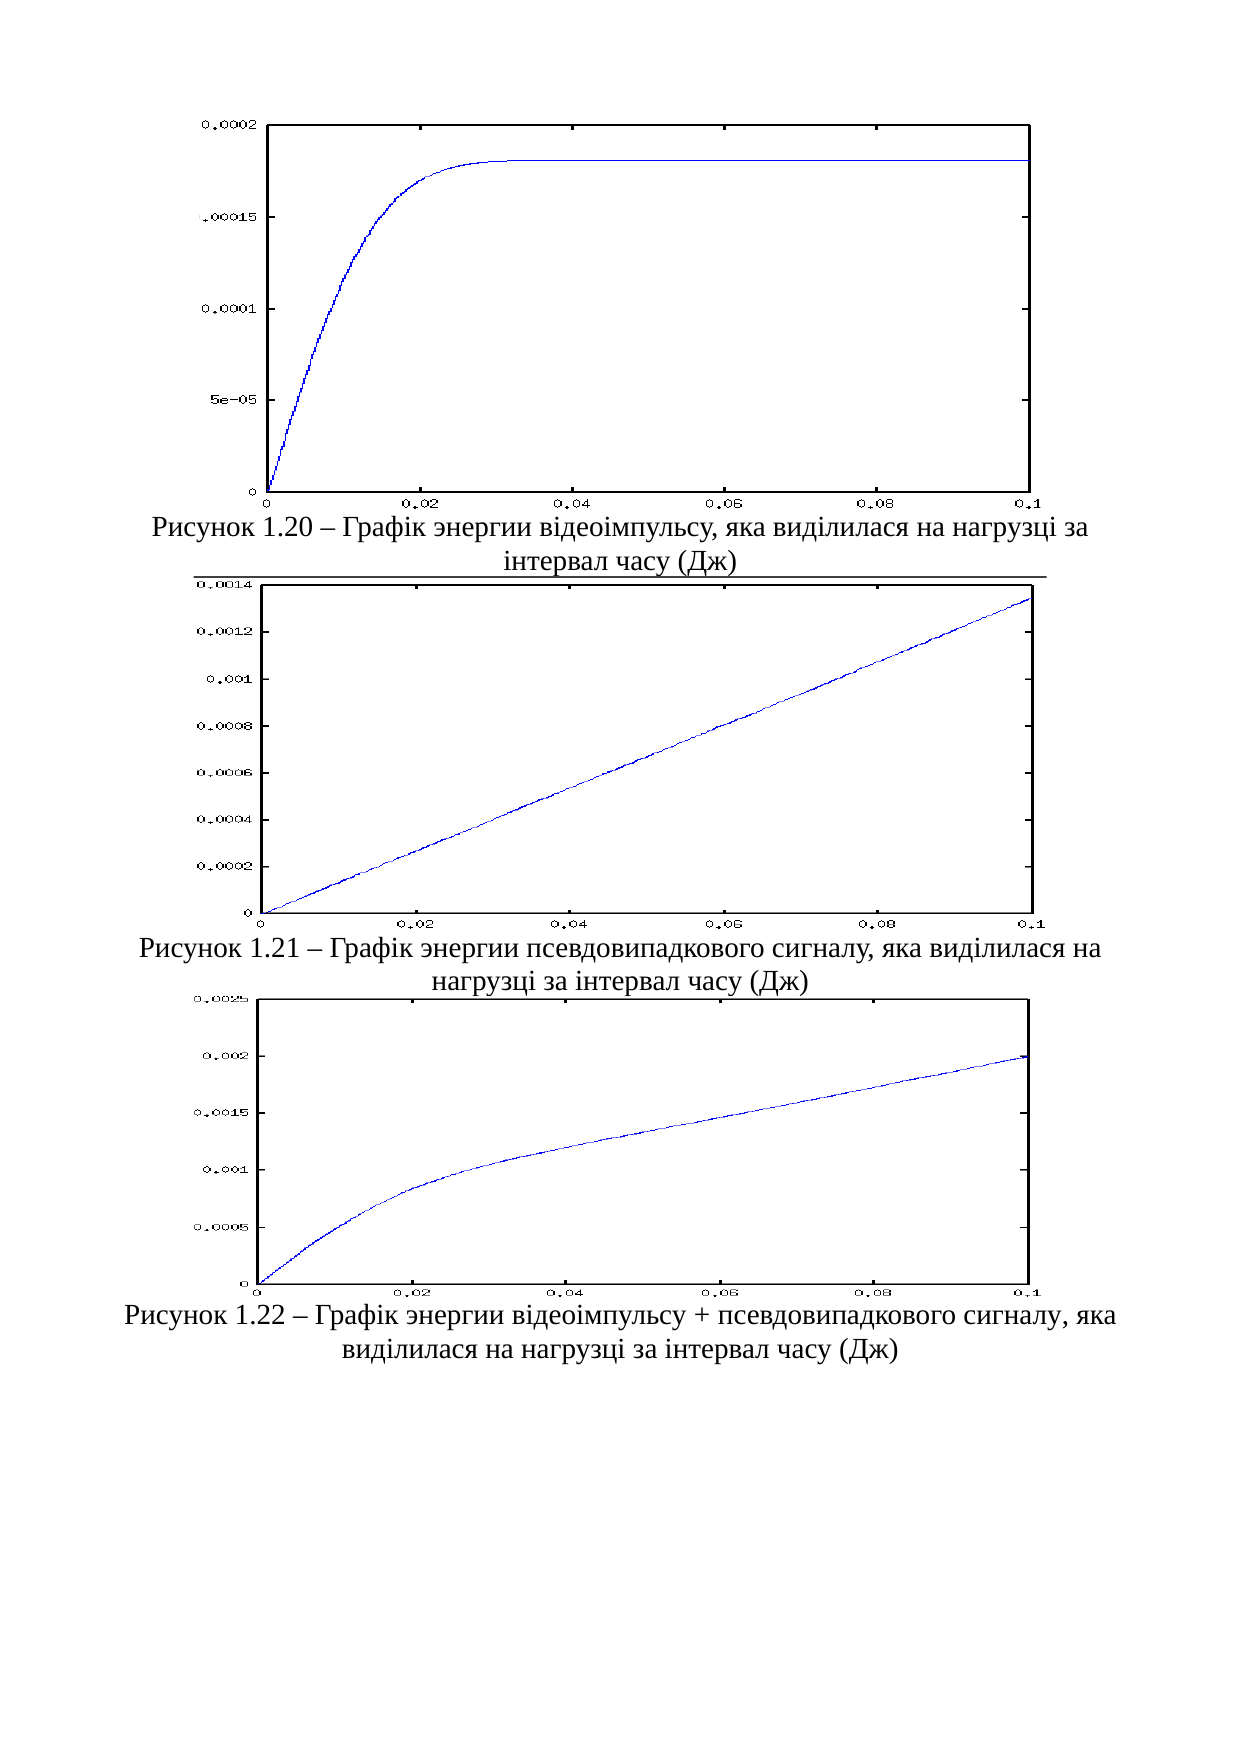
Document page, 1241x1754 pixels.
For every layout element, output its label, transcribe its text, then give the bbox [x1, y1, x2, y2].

picture [193, 576, 1047, 930]
picture [199, 118, 1041, 510]
text Рисунок 1.20 – Графiк энергии вiдеоiмпульсу, яка видiлилася на нагрузцi за iнтервал часу (Дж) [118, 118, 1122, 576]
picture [194, 996, 1046, 1298]
text Рисунок 1.22 – Графiк энергии вiдеоiмпульсу + псевдовипадкового сигналу, яка видiлилася на нагрузцi за iнтервал часу (Дж) [118, 997, 1122, 1364]
text Рисунок 1.21 – Графiк энергии псевдовипадкового сигналу, яка видiлилася на нагрузцi за iнтервал часу (Дж) [118, 576, 1122, 997]
